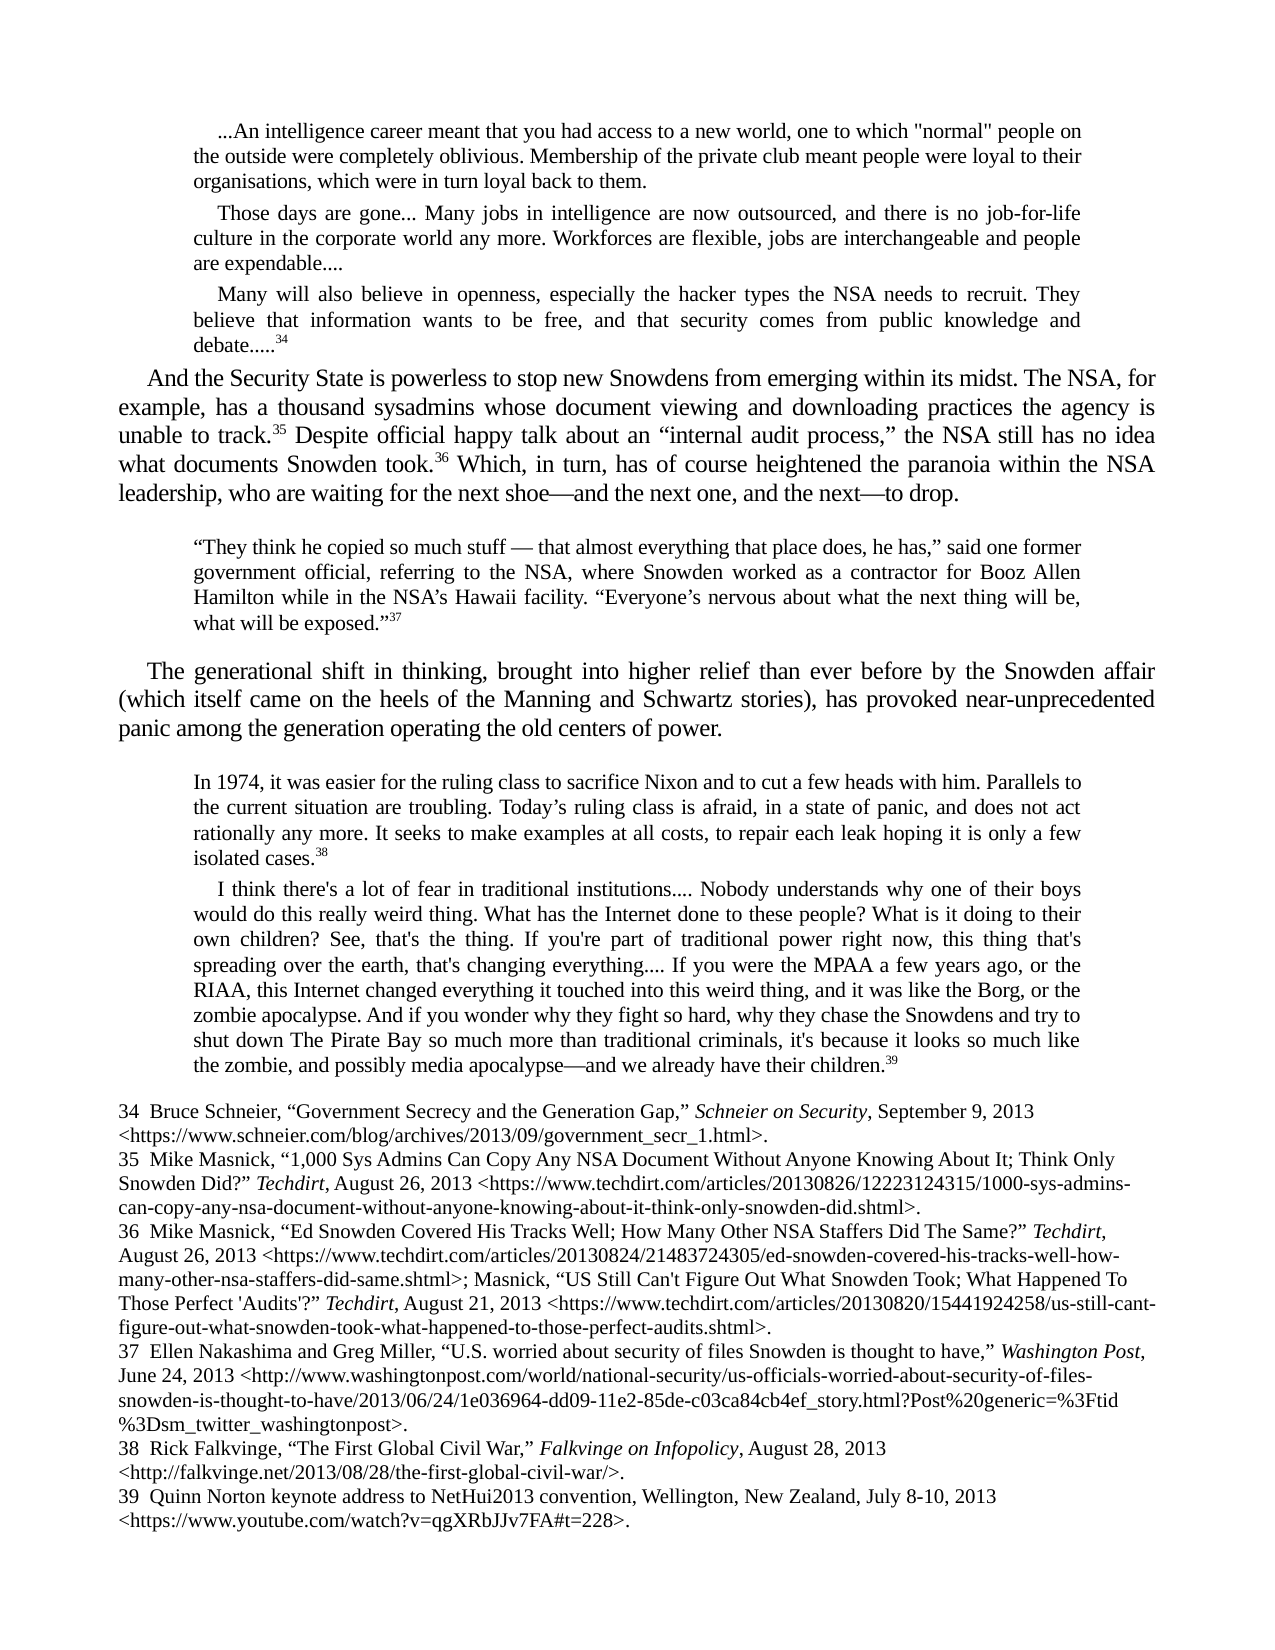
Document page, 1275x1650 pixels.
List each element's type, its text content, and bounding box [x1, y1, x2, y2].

text Quinn Norton keynote address to NetHui2013 convention, Wellington, New Zealand, July 8-10, 2013 <https://www.youtube.com/watch?v=qgXRbJJv7FA#t=228>. [118, 1484, 1157, 1532]
text ...An intelligence career meant that you had access to a new world, one to which "normal" people on the outside were completely oblivious. Membership of the private club meant people were loyal to their organisations, which were in turn loyal back to them. [193, 118, 1082, 194]
text Ellen Nakashima and Greg Miller, “U.S. worried about security of files Snowden is thought to have,” Washington Post, June 24, 2013 <http://www.washingtonpost.com/world/national-security/us-officials-worried-about-security-of-files-snowden-is-thought-to-have/2013/06/24/1e036964-dd09-11e2-85de-c03ca84cb4ef_story.html?Post%20generic=%3Ftid%3Dsm_twitter_washingtonpost>. [118, 1339, 1157, 1436]
text Those days are gone... Many jobs in intelligence are now outsourced, and there is no job-for-life culture in the corporate world any more. Workforces are flexible, jobs are interchangeable and people are expendable.... [193, 200, 1082, 275]
text I think there's a lot of fear in traditional institutions.... Nobody understands why one of their boys would do this really weird thing. What has the Internet done to these people? What is it doing to their own children? See, that's the thing. If you're part of traditional power right now, this thing that's spreading over the earth, that's changing everything.... If you were the MPAA a few years ago, or the RIAA, this Internet changed everything it touched into this weird thing, and it was like the Borg, or the zombie apocalypse. And if you wonder why they fight so hard, why they chase the Snowdens and try to shut down The Pirate Bay so much more than traditional criminals, it's because it looks so much like the zombie, and possibly media apocalypse—and we already have their children. [193, 876, 1082, 1078]
text Mike Masnick, “Ed Snowden Covered His Tracks Well; How Many Other NSA Staffers Did The Same?” Techdirt, August 26, 2013 <https://www.techdirt.com/articles/20130824/21483724305/ed-snowden-covered-his-tracks-well-how-many-other-nsa-staffers-did-same.shtml>; Masnick, “US Still Can't Figure Out What Snowden Took; What Happened To Those Perfect 'Audits'?” Techdirt, August 21, 2013 <https://www.techdirt.com/articles/20130820/15441924258/us-still-cant-figure-out-what-snowden-took-what-happened-to-those-perfect-audits.shtml>. [118, 1219, 1157, 1339]
text Many will also believe in openness, especially the hacker types the NSA needs to recruit. They believe that information wants to be free, and that security comes from public knowledge and debate..... [193, 281, 1082, 357]
text In 1974, it was easier for the ruling class to sacrifice Nixon and to cut a few heads with him. Parallels to the current situation are troubling. Today’s ruling class is afraid, in a state of panic, and does not act rationally any more. It seeks to make examples at all costs, to repair each leak hoping it is only a few isolated cases. [193, 769, 1082, 870]
text And the Security State is powerless to stop new Snowdens from emerging within its midst. The NSA, for example, has a thousand sysadmins whose document viewing and downloading practices the agency is unable to track. Despite official happy talk about an “internal audit process,” the NSA still has no idea what documents Snowden took. Which, in turn, has of course heightened the paranoia within the NSA leadership, who are waiting for the next shoe—and the next one, and the next—to drop. [118, 363, 1157, 507]
text “They think he copied so much stuff — that almost everything that place does, he has,” said one former government official, referring to the NSA, where Snowden worked as a contractor for Booz Allen Hamilton while in the NSA’s Hawaii facility. “Everyone’s nervous about what the next thing will be, what will be exposed.” [193, 534, 1082, 635]
text Rick Falkvinge, “The First Global Civil War,” Falkvinge on Infopolicy, August 28, 2013 <http://falkvinge.net/2013/08/28/the-first-global-civil-war/>. [118, 1436, 1157, 1484]
text Mike Masnick, “1,000 Sys Admins Can Copy Any NSA Document Without Anyone Knowing About It; Think Only Snowden Did?” Techdirt, August 26, 2013 <https://www.techdirt.com/articles/20130826/12223124315/1000-sys-admins-can-copy-any-nsa-document-without-anyone-knowing-about-it-think-only-snowden-did.shtml>. [118, 1147, 1157, 1219]
text The generational shift in thinking, brought into higher relief than ever before by the Snowden affair (which itself came on the heels of the Manning and Schwartz stories), has provoked near-unprecedented panic among the generation operating the old centers of power. [118, 656, 1157, 742]
text Bruce Schneier, “Government Secrecy and the Generation Gap,” Schneier on Security, September 9, 2013 <https://www.schneier.com/blog/archives/2013/09/government_secr_1.html>. [118, 1099, 1157, 1147]
